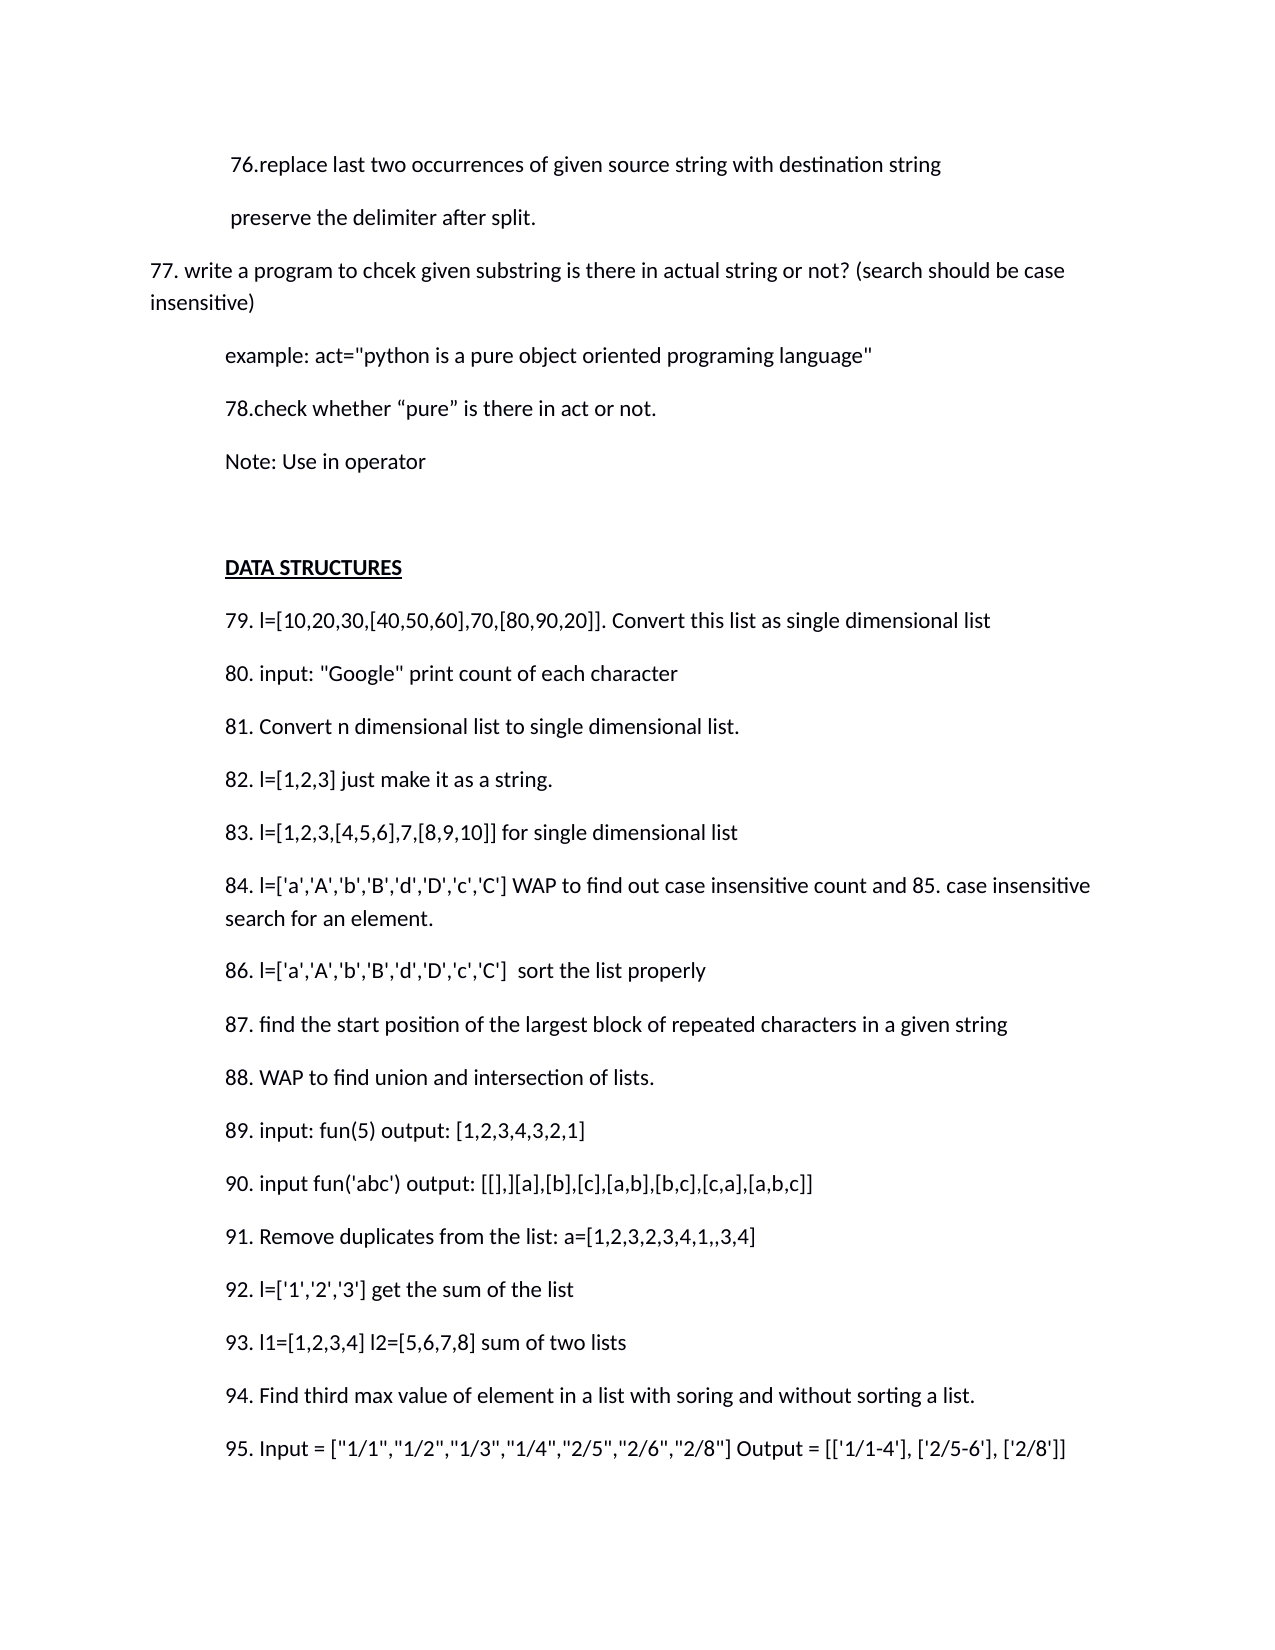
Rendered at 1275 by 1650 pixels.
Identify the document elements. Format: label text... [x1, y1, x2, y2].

list 90. input fun('abc') output: [[],][a],[b],[c],[a,b],[b,c],[c,a],[a,b,c]] [225, 1169, 1125, 1197]
list preserve the delimiter after split. [225, 203, 1125, 231]
list 79. l=[10,20,30,[40,50,60],70,[80,90,20]]. Convert this list as single dimensional list [225, 606, 1125, 634]
list 87. find the start position of the largest block of repeated characters in a given string [225, 1010, 1125, 1038]
list 91. Remove duplicates from the list: a=[1,2,3,2,3,4,1,,3,4] [225, 1222, 1125, 1250]
list 81. Convert n dimensional list to single dimensional list. [225, 712, 1125, 740]
list 93. l1=[1,2,3,4] l2=[5,6,7,8] sum of two lists [225, 1328, 1125, 1356]
list 95. Input = ["1/1","1/2","1/3","1/4","2/5","2/6","2/8"] Output = [['1/1-4'], ['2/5-6'], ['2/8']] [225, 1434, 1125, 1462]
list DATA STRUCTURES [225, 553, 1125, 581]
list 86. l=['a','A','b','B','d','D','c','C'] sort the list properly [225, 957, 1125, 985]
list 82. l=[1,2,3] just make it as a string. [225, 765, 1125, 793]
list 94. Find third max value of element in a list with soring and without sorting a list. [225, 1381, 1125, 1409]
list 84. l=['a','A','b','B','d','D','c','C'] WAP to find out case insensitive count and 85. case insensitive search for an element. [225, 871, 1125, 932]
list 78.check whether “pure” is there in act or not. [225, 394, 1125, 422]
list 83. l=[1,2,3,[4,5,6],7,[8,9,10]] for single dimensional list [225, 818, 1125, 846]
list 76.replace last two occurrences of given source string with destination string [225, 150, 1125, 178]
list 89. input: fun(5) output: [1,2,3,4,3,2,1] [225, 1116, 1125, 1144]
list 92. l=['1','2','3'] get the sum of the list [225, 1275, 1125, 1303]
list 88. WAP to find union and intersection of lists. [225, 1063, 1125, 1091]
list 80. input: "Google" print count of each character [225, 659, 1125, 687]
list Note: Use in operator [225, 447, 1125, 475]
text 77. write a program to chcek given substring is there in actual string or not? (search should be case insensitive) [150, 256, 1125, 316]
list example: act="python is a pure object oriented programing language" [225, 341, 1125, 369]
